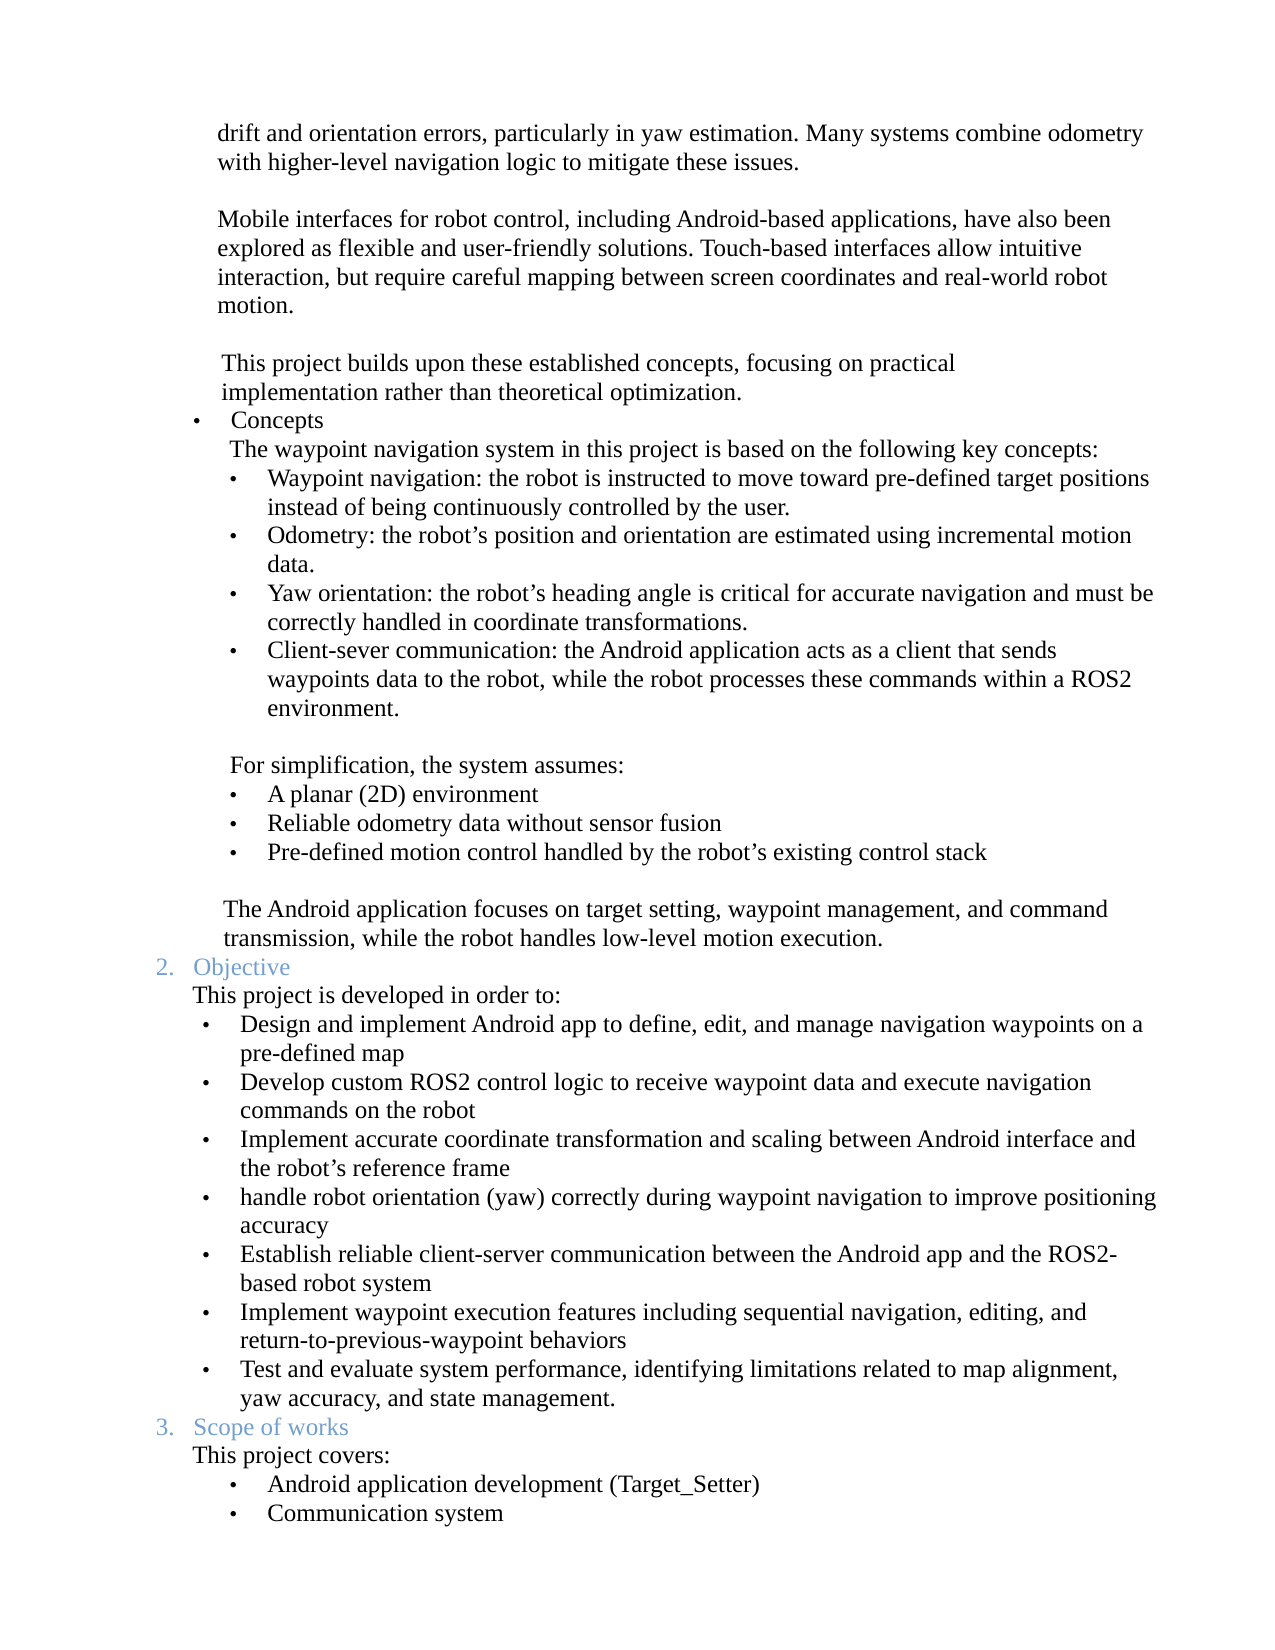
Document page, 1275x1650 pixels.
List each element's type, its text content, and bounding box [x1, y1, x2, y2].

text For simplification, the system assumes: [118, 751, 1157, 779]
text This project builds upon these established concepts, focusing on practical implementation rather than theoretical optimization. [221, 348, 1157, 406]
list Pre-defined motion control handled by the robot’s existing control stack [229, 837, 1157, 866]
list Concepts [193, 406, 1157, 434]
text The waypoint navigation system in this project is based on the following key concepts: [118, 434, 1157, 463]
text Mobile interfaces for robot control, including Android-based applications, have also been explored as flexible and user-friendly solutions. Touch-based interfaces allow intuitive interaction, but require careful mapping between screen coordinates and real-world robot motion. [118, 204, 1157, 319]
list Reliable odometry data without sensor fusion [229, 808, 1157, 837]
list Android application development (Target_Setter) [229, 1469, 1157, 1498]
list Test and evaluate system performance, identifying limitations related to map alignment, yaw accuracy, and state management. [202, 1354, 1157, 1412]
list Establish reliable client-server communication between the Android app and the ROS2-based robot system [202, 1239, 1157, 1297]
list Design and implement Android app to define, edit, and manage navigation waypoints on a pre-defined map [202, 1009, 1157, 1067]
list A planar (2D) environment [229, 779, 1157, 808]
text This project covers: [118, 1441, 1157, 1469]
list Yaw orientation: the robot’s heading angle is critical for accurate navigation and must be correctly handled in coordinate transformations. [229, 578, 1157, 636]
list Communication system [229, 1498, 1157, 1527]
list Objective [156, 952, 1157, 981]
text drift and orientation errors, particularly in yaw estimation. Many systems combine odometry with higher-level navigation logic to mitigate these issues. [118, 118, 1157, 176]
list Scope of works [156, 1412, 1157, 1441]
list Odometry: the robot’s position and orientation are estimated using incremental motion data. [229, 521, 1157, 578]
list Develop custom ROS2 control logic to receive waypoint data and execute navigation commands on the robot [202, 1067, 1157, 1124]
list Implement accurate coordinate transformation and scaling between Android interface and the robot’s reference frame [202, 1124, 1157, 1182]
list handle robot orientation (yaw) correctly during waypoint navigation to improve positioning accuracy [202, 1182, 1157, 1239]
list Waypoint navigation: the robot is instructed to move toward pre-defined target positions instead of being continuously controlled by the user. [229, 463, 1157, 521]
list Implement waypoint execution features including sequential navigation, editing, and return-to-previous-waypoint behaviors [202, 1297, 1157, 1354]
list Client-sever communication: the Android application acts as a client that sends waypoints data to the robot, while the robot processes these commands within a ROS2 environment. [229, 636, 1157, 722]
text This project is developed in order to: [118, 981, 1157, 1009]
text The Android application focuses on target setting, waypoint management, and command transmission, while the robot handles low-level motion execution. [118, 894, 1157, 952]
